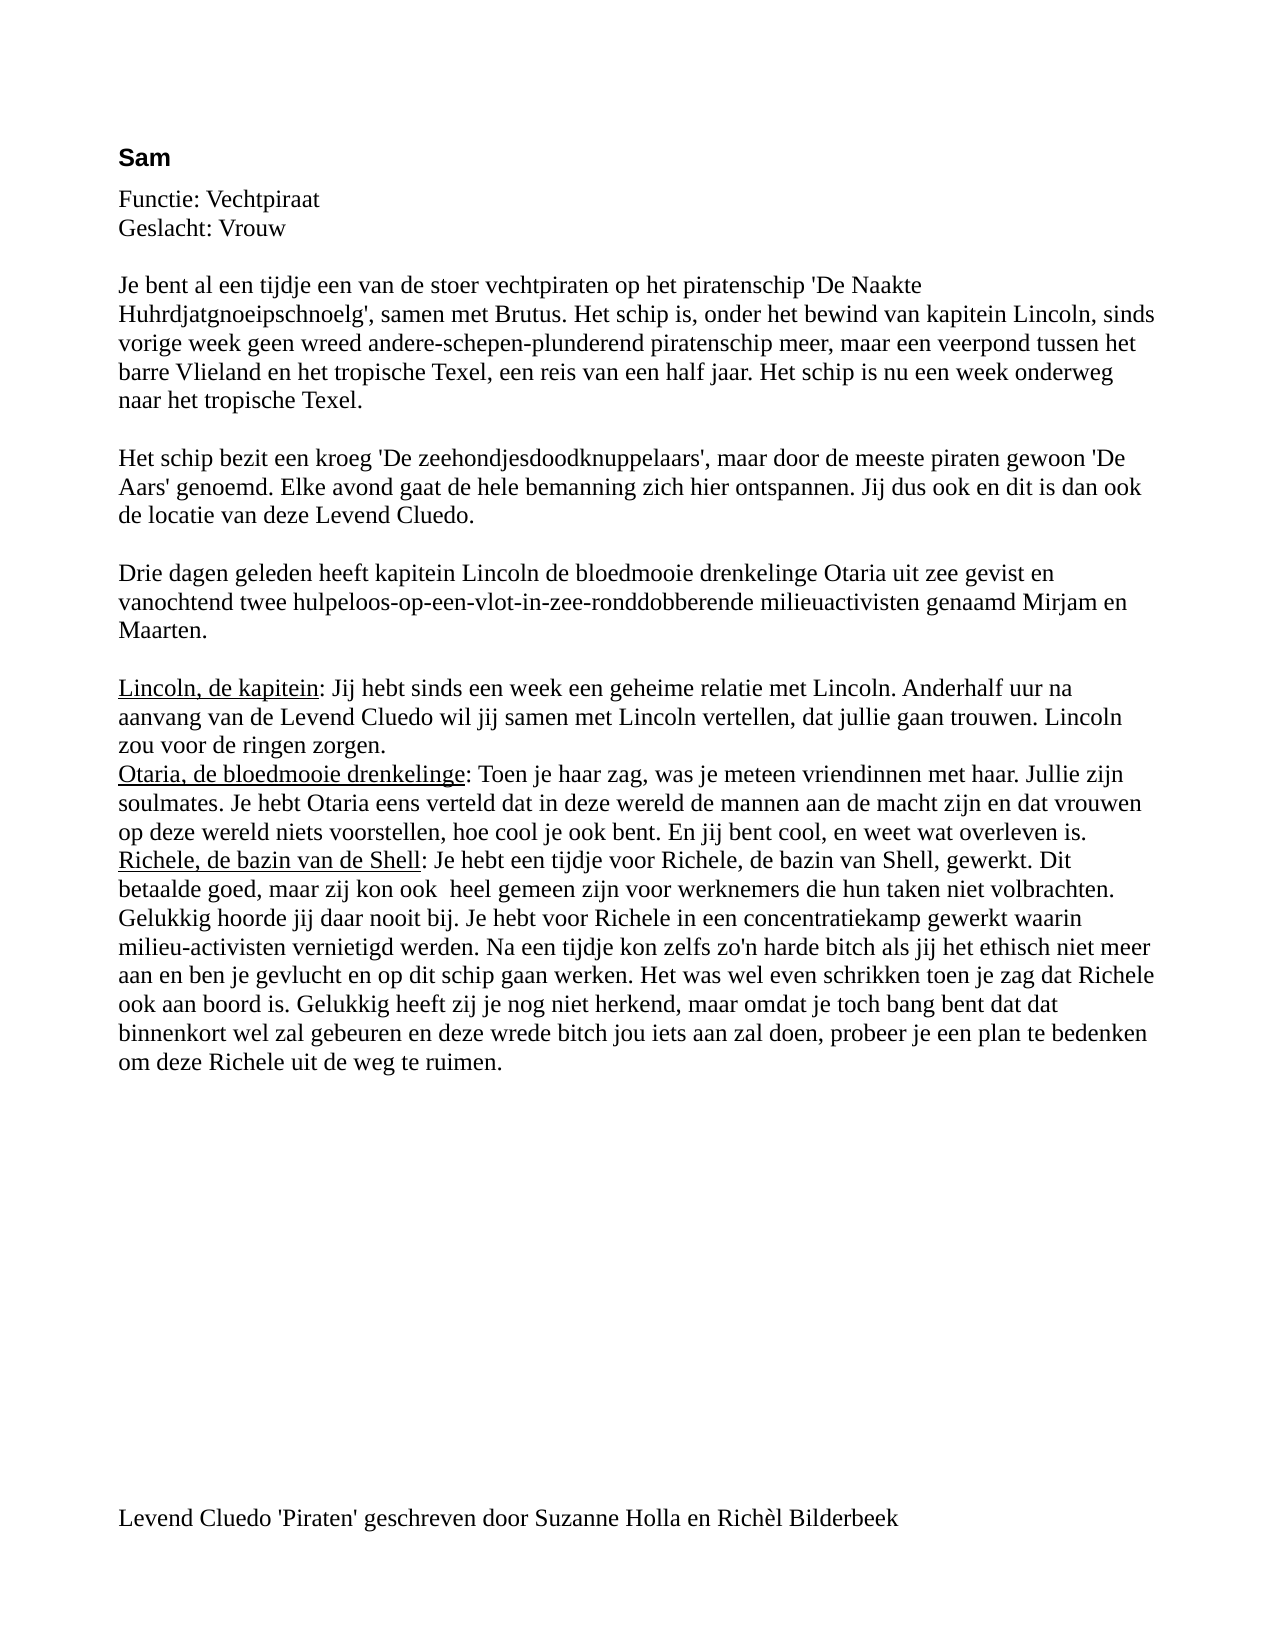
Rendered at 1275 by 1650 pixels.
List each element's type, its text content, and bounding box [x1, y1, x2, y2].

text Je bent al een tijdje een van de stoer vechtpiraten op het piratenschip 'De Naakte Huhrdjatgnoeipschnoelg', samen met Brutus. Het schip is, onder het bewind van kapitein Lincoln, sinds vorige week geen wreed andere-schepen-plunderend piratenschip meer, maar een veerpond tussen het barre Vlieland en het tropische Texel, een reis van een half jaar. Het schip is nu een week onderweg naar het tropische Texel. [118, 271, 1157, 414]
text Het schip bezit een kroeg 'De zeehondjesdoodknuppelaars', maar door de meeste piraten gewoon 'De Aars' genoemd. Elke avond gaat de hele bemanning zich hier ontspannen. Jij dus ook en dit is dan ook de locatie van deze Levend Cluedo. [118, 443, 1157, 529]
text Geslacht: Vrouw [118, 213, 1157, 242]
text Lincoln, de kapitein: Jij hebt sinds een week een geheime relatie met Lincoln. Anderhalf uur na aanvang van de Levend Cluedo wil jij samen met Lincoln vertellen, dat jullie gaan trouwen. Lincoln zou voor de ringen zorgen. [118, 673, 1157, 759]
text Drie dagen geleden heeft kapitein Lincoln de bloedmooie drenkelinge Otaria uit zee gevist en vanochtend twee hulpeloos-op-een-vlot-in-zee-ronddobberende milieuactivisten genaamd Mirjam en Maarten. [118, 558, 1157, 644]
text Functie: Vechtpiraat [118, 184, 1157, 213]
text Richele, de bazin van de Shell: Je hebt een tijdje voor Richele, de bazin van Shell, gewerkt. Dit betaalde goed, maar zij kon ook heel gemeen zijn voor werknemers die hun taken niet volbrachten. Gelukkig hoorde jij daar nooit bij. Je hebt voor Richele in een concentratiekamp gewerkt waarin milieu-activisten vernietigd werden. Na een tijdje kon zelfs zo'n harde bitch als jij het ethisch niet meer aan en ben je gevlucht en op dit schip gaan werken. Het was wel even schrikken toen je zag dat Richele ook aan boord is. Gelukkig heeft zij je nog niet herkend, maar omdat je toch bang bent dat dat binnenkort wel zal gebeuren en deze wrede bitch jou iets aan zal doen, probeer je een plan te bedenken om deze Richele uit de weg te ruimen. [118, 846, 1157, 1076]
text Otaria, de bloedmooie drenkelinge: Toen je haar zag, was je meteen vriendinnen met haar. Jullie zijn soulmates. Je hebt Otaria eens verteld dat in deze wereld de mannen aan de macht zijn en dat vrouwen op deze wereld niets voorstellen, hoe cool je ook bent. En jij bent cool, en weet wat overleven is. [118, 759, 1157, 846]
subtitle Sam [118, 143, 1157, 172]
